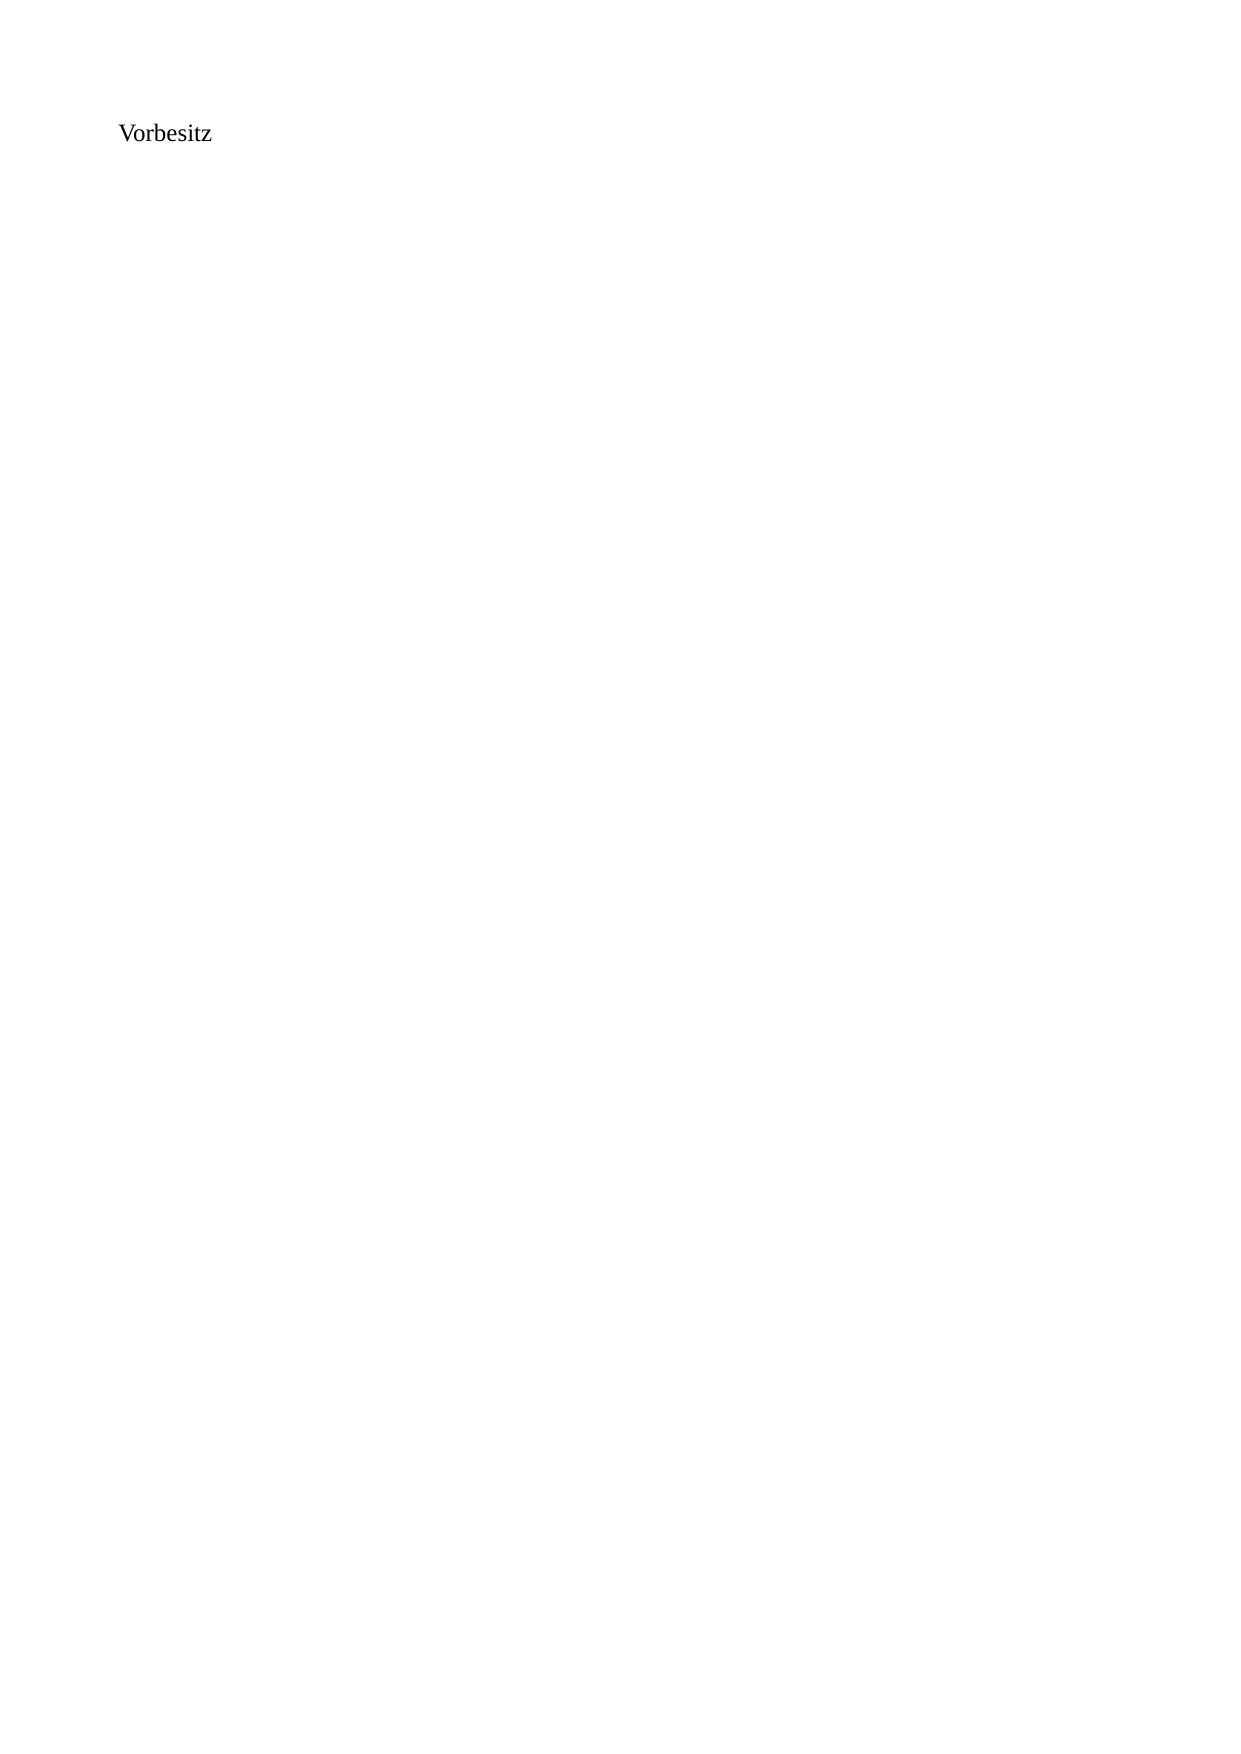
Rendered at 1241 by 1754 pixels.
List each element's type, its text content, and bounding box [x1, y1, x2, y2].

text Vorbesitz [118, 118, 1122, 147]
